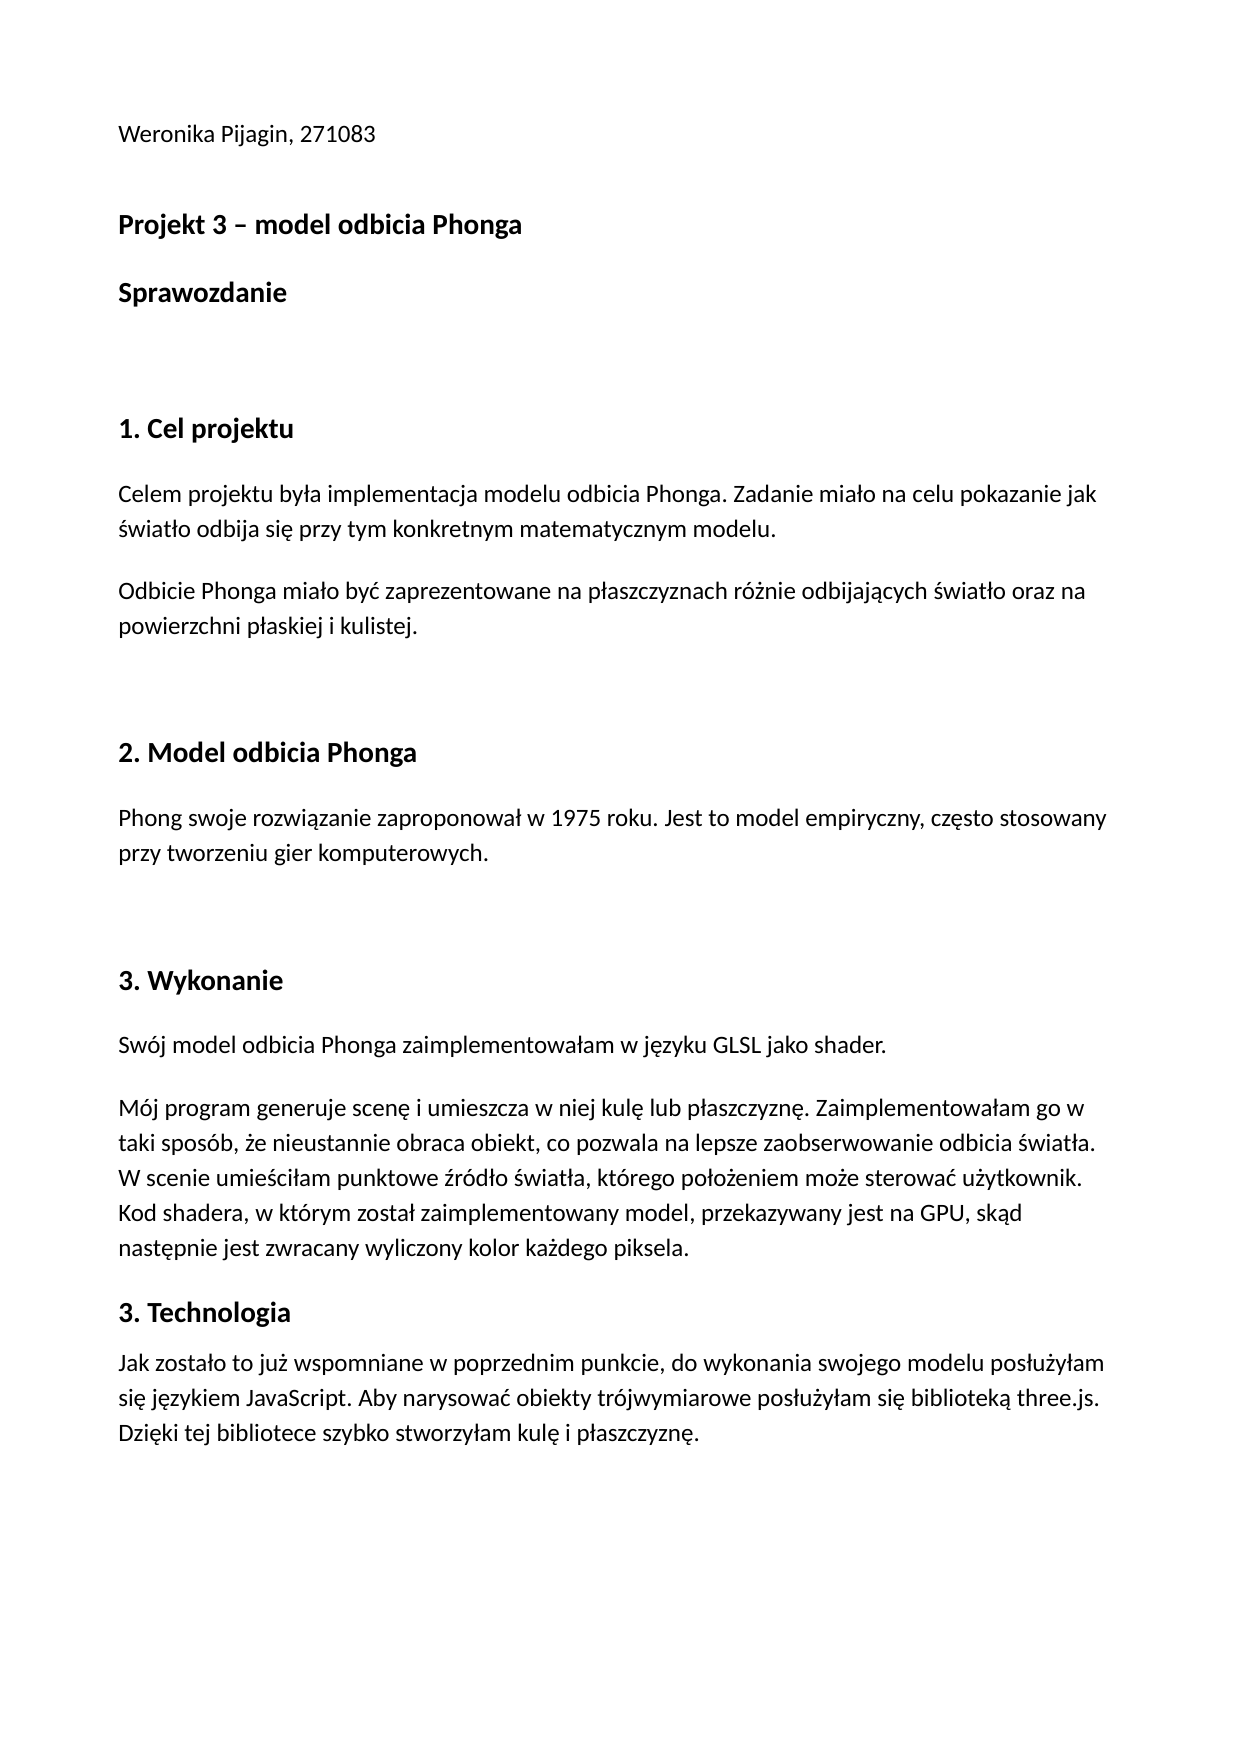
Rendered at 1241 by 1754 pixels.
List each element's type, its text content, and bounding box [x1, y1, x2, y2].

text Odbicie Phonga miało być zaprezentowane na płaszczyznach różnie odbijających światło oraz na powierzchni płaskiej i kulistej. [118, 575, 1122, 641]
text Mój program generuje scenę i umieszcza w niej kulę lub płaszczyznę. Zaimplementowałam go w taki sposób, że nieustannie obraca obiekt, co pozwala na lepsze zaobserwowanie odbicia światła. W scenie umieściłam punktowe źródło światła, którego położeniem może sterować użytkownik. Kod shadera, w którym został zaimplementowany model, przekazywany jest na GPU, skąd następnie jest zwracany wyliczony kolor każdego piksela. [118, 1092, 1122, 1262]
text Phong swoje rozwiązanie zaproponował w 1975 roku. Jest to model empiryczny, często stosowany przy tworzeniu gier komputerowych. [118, 802, 1122, 868]
text 1. Cel projektu [118, 410, 1122, 446]
text Celem projektu była implementacja modelu odbicia Phonga. Zadanie miało na celu pokazanie jak światło odbija się przy tym konkretnym matematycznym modelu. [118, 478, 1122, 544]
text Sprawozdanie [118, 274, 1122, 310]
text Projekt 3 – model odbicia Phonga [118, 206, 1122, 242]
text 3. Technologia [118, 1294, 1122, 1329]
text Swój model odbicia Phonga zaimplementowałam w języku GLSL jako shader. [118, 1030, 1122, 1060]
text 2. Model odbicia Phonga [118, 734, 1122, 770]
text Weronika Pijagin, 271083 [118, 118, 1122, 149]
text Jak zostało to już wspomniane w poprzednim punkcie, do wykonania swojego modelu posłużyłam się językiem JavaScript. Aby narysować obiekty trójwymiarowe posłużyłam się biblioteką three.js. Dzięki tej bibliotece szybko stworzyłam kulę i płaszczyznę. [118, 1347, 1122, 1448]
text 3. Wykonanie [118, 962, 1122, 997]
